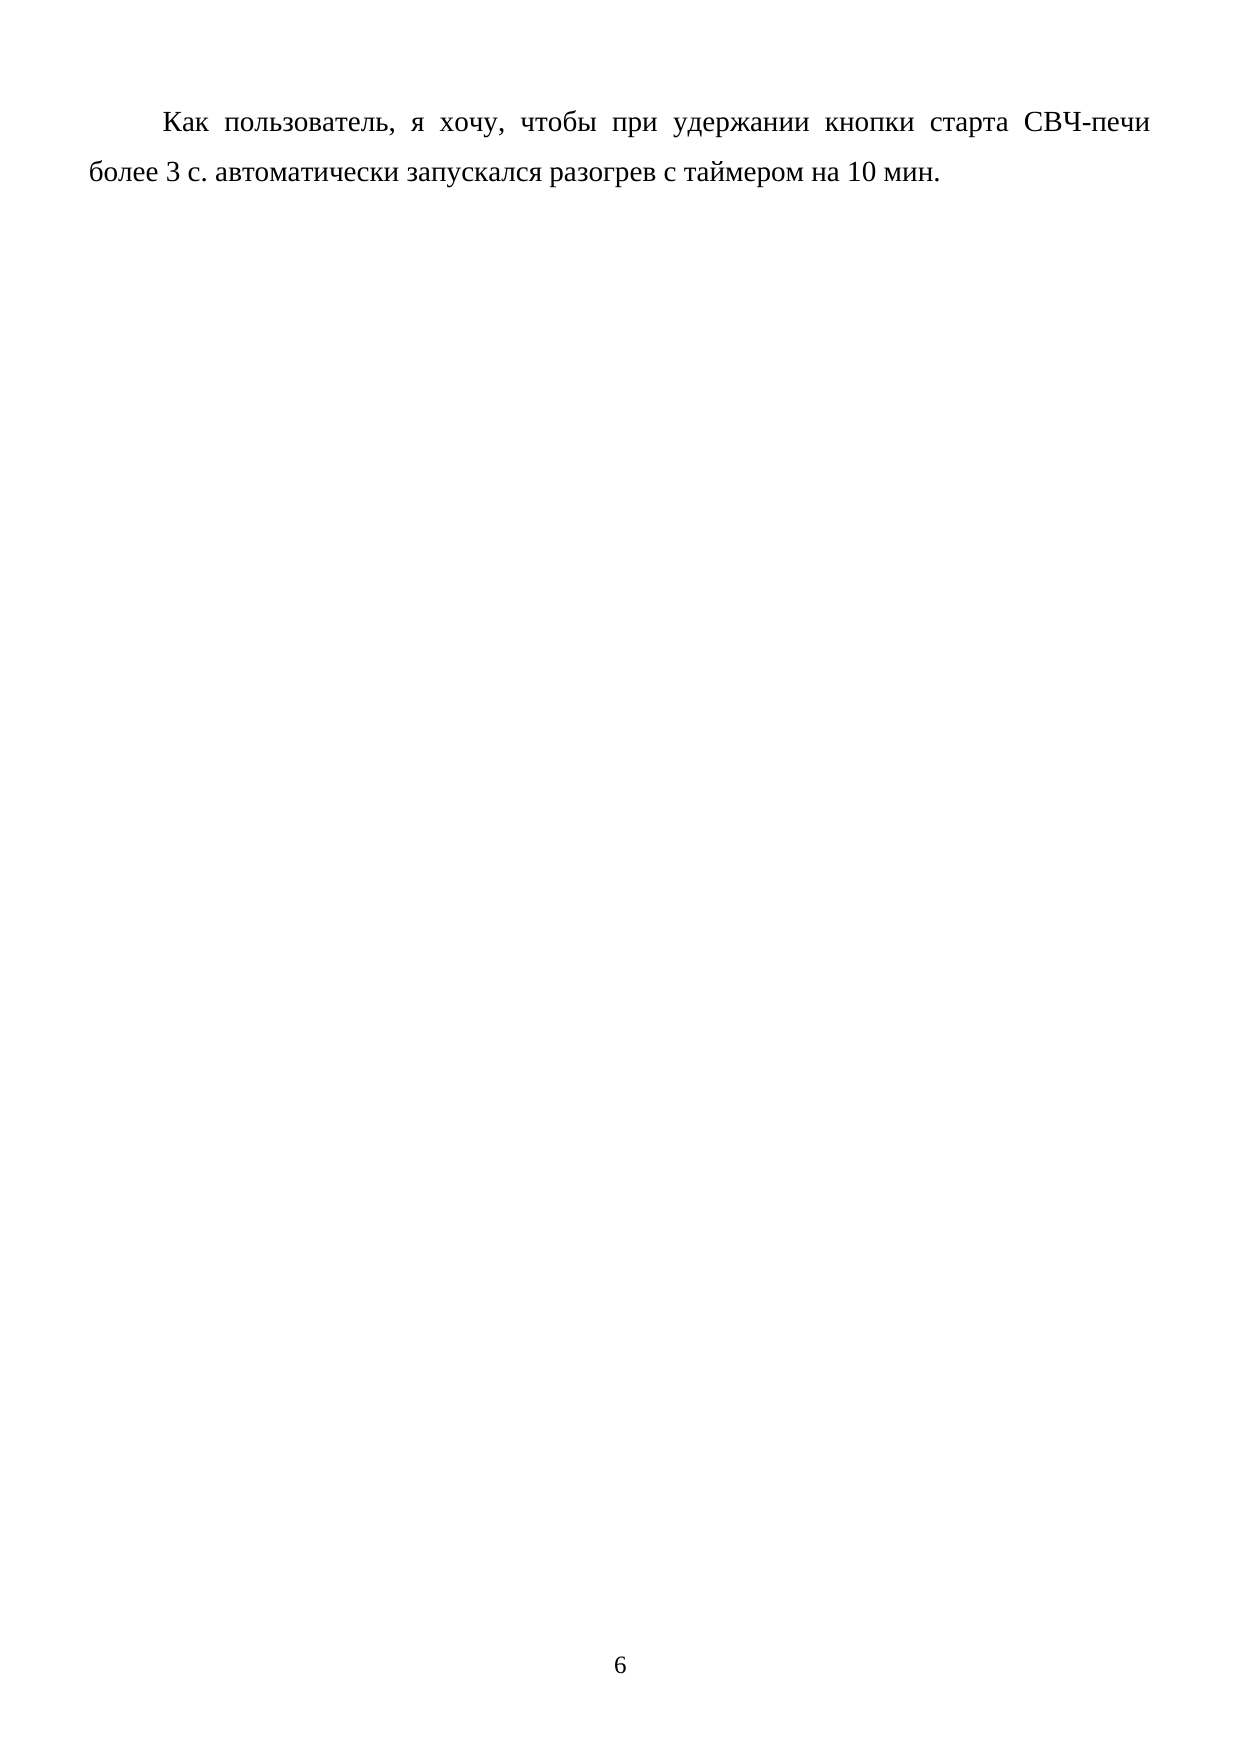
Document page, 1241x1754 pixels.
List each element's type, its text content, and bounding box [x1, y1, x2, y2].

text Как пользователь, я хочу, чтобы при удержании кнопки старта СВЧ-печи более 3 с. автоматически запускался разогрев с таймером на 10 мин. [88, 104, 1152, 188]
